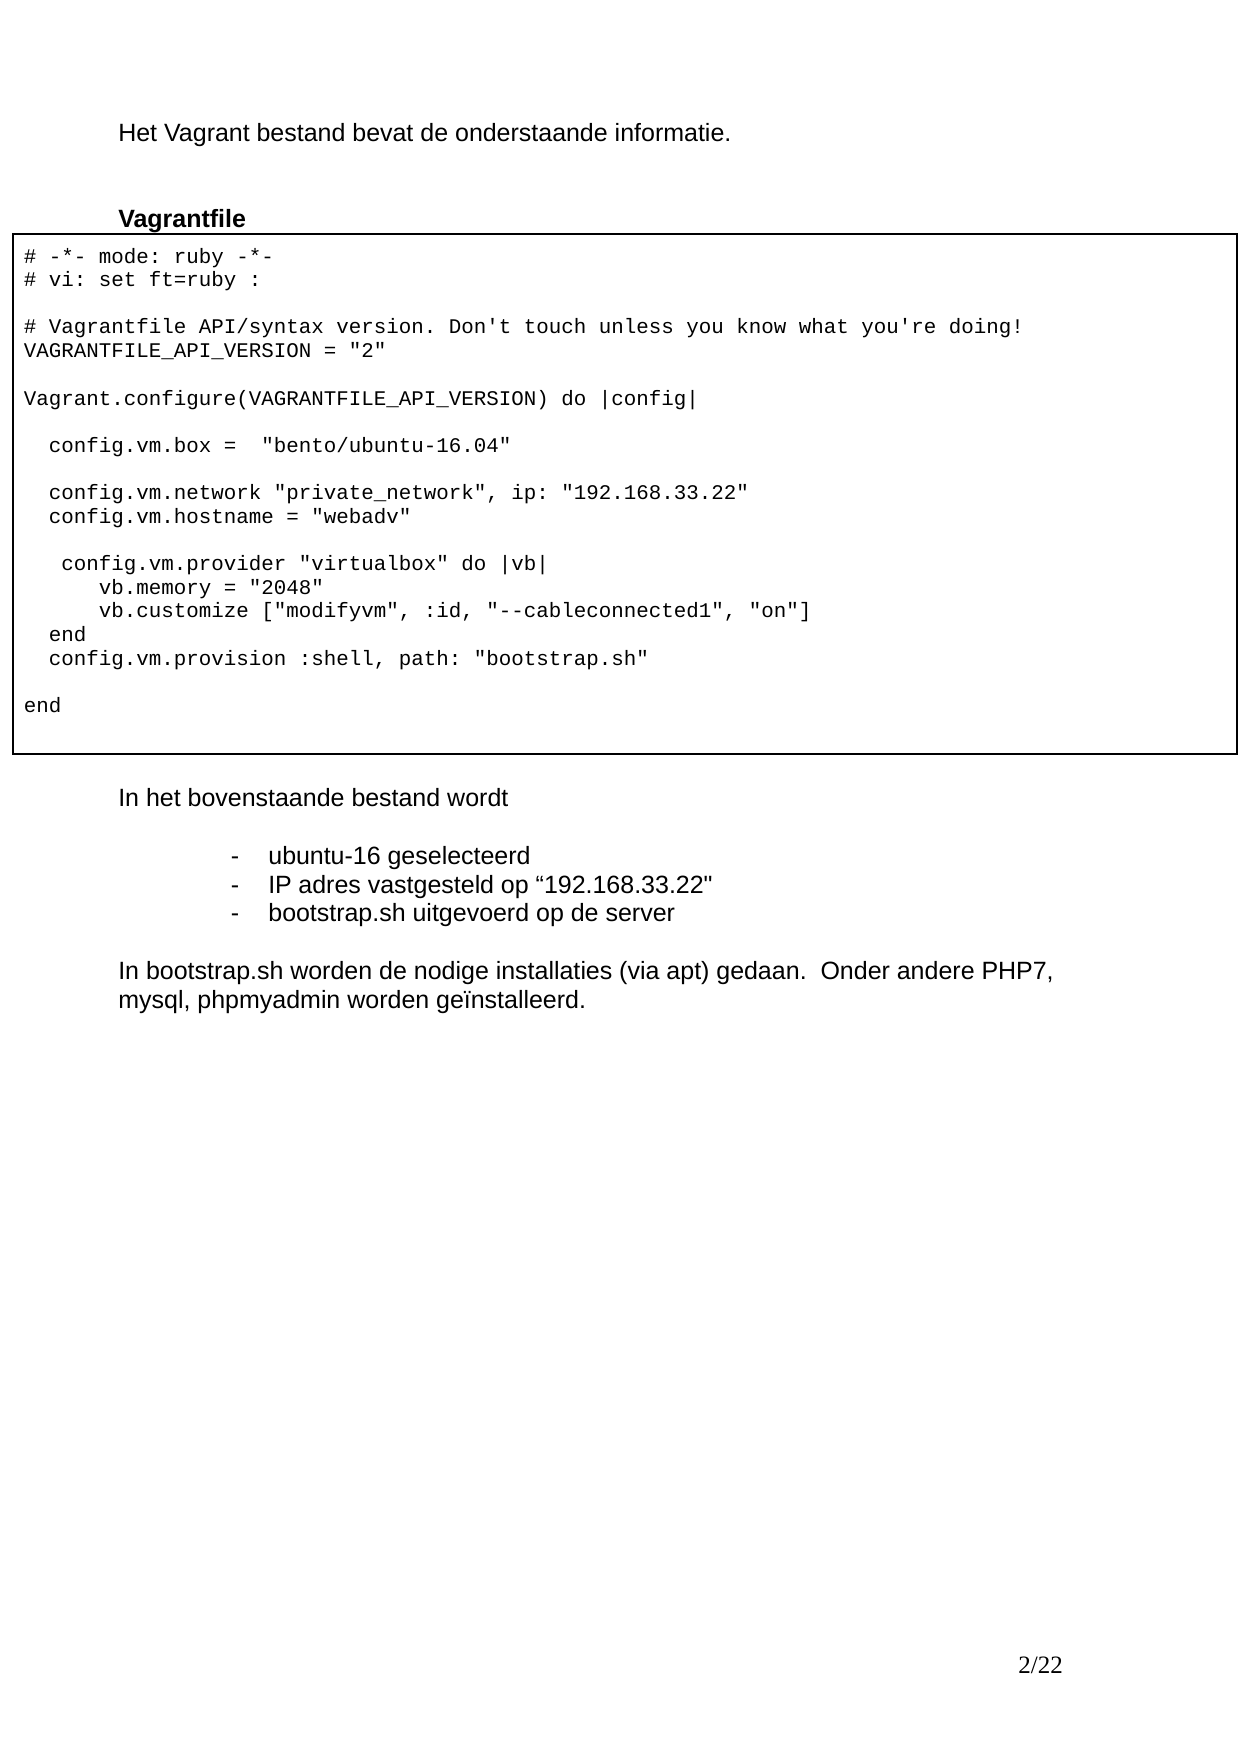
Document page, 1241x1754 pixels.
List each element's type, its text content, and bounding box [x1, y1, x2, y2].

text Vagrantfile [118, 204, 1122, 233]
text In bootstrap.sh worden de nodige installaties (via apt) gedaan. Onder andere PHP7, mysql, phpmyadmin worden geïnstalleerd. [118, 956, 1122, 1013]
list IP adres vastgesteld op “192.168.33.22" [231, 870, 1122, 898]
text In het bovenstaande bestand wordt [118, 783, 1122, 812]
table_header # -*- mode: ruby -*- # vi: set ft=ruby : # Vagrantfile API/syntax version. Don't touch unless you know what you're doing! VAGRANTFILE_API_VERSION = "2" Vagrant.configure(VAGRANTFILE_API_VERSION) do |config| config.vm.box = "bento/ubuntu-16.04" config.vm.network "private_network", ip: "192.168.33.22" config.vm.hostname = "webadv" config.vm.provider "virtualbox" do |vb| vb.memory = "2048" vb.customize ["modifyvm", :id, "--cableconnected1", "on"] end config.vm.provision :shell, path: "bootstrap.sh" end [14, 235, 1236, 753]
list bootstrap.sh uitgevoerd op de server [231, 898, 1122, 927]
list ubuntu-16 geselecteerd [231, 841, 1122, 870]
text Het Vagrant bestand bevat de onderstaande informatie. [118, 118, 1122, 147]
